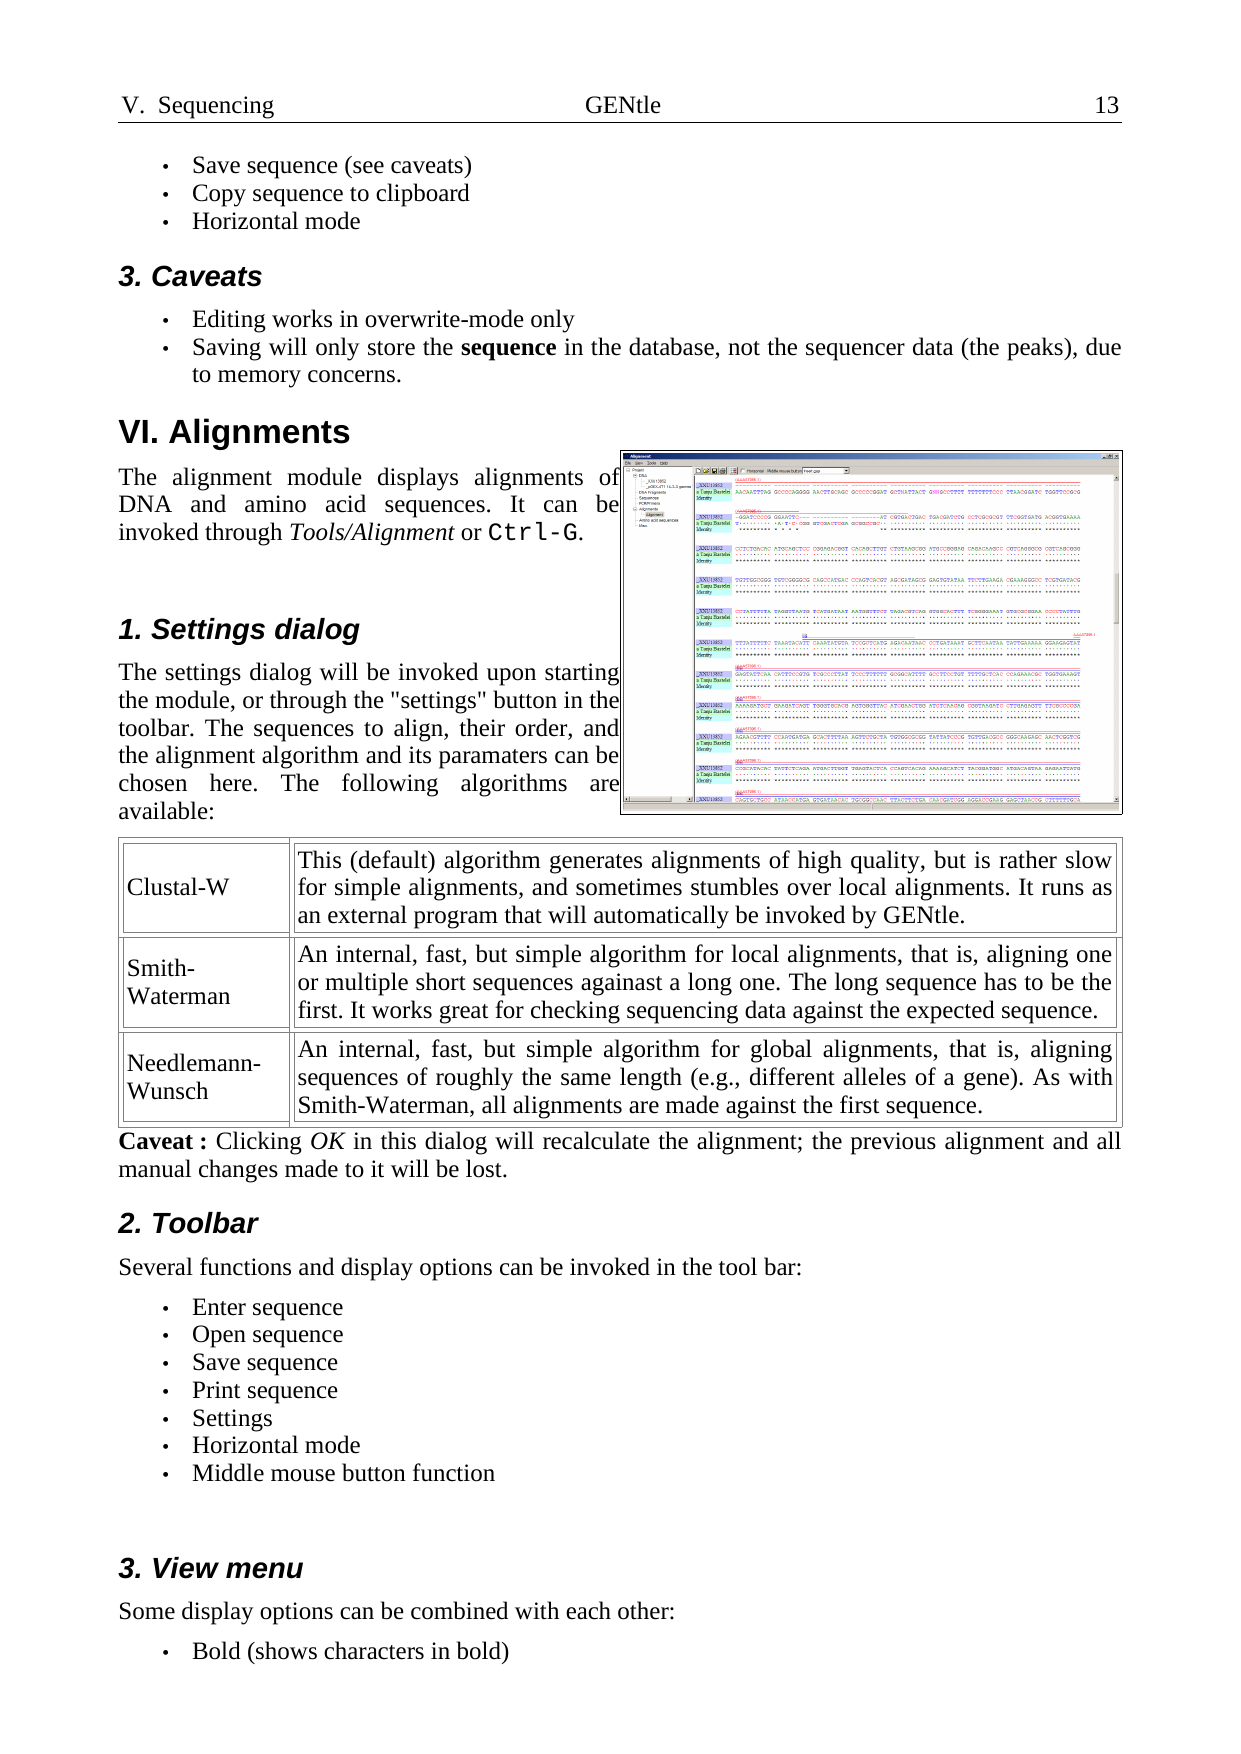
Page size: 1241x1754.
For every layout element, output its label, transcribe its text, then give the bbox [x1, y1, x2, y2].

list Copy sequence to clipboard [162, 179, 1122, 207]
table_cell Smith-Waterman [119, 938, 289, 1032]
table_cell An internal, fast, but simple algorithm for local alignments, that is, aligning one or multiple short sequences againast a long one. The long sequence has to be the first. It works great for checking sequencing data against the expected sequence. [290, 938, 1122, 1032]
text The settings dialog will be invoked upon starting the module, or through the "settings" button in the toolbar. The sequences to align, their order, and the alignment algorithm and its paramaters can be chosen here. The following algorithms are available: [118, 658, 1122, 825]
subtitle Toolbar [118, 1207, 1122, 1240]
list Enter sequence [162, 1293, 1122, 1321]
text The alignment module displays alignments of DNA and amino acid sequences. It can be invoked through Tools/Alignment or Ctrl-G. [118, 463, 620, 548]
list Saving will only store the sequence in the database, not the sequencer data (the peaks), due to memory concerns. [162, 333, 1122, 388]
text [621, 451, 1122, 814]
subtitle Caveats [118, 260, 1122, 292]
list Open sequence [162, 1321, 1122, 1348]
table_header This (default) algorithm generates alignments of high quality, but is rather slow for simple alignments, and sometimes stumbles over local alignments. It runs as an external program that will automatically be invoked by GENtle. [290, 838, 1122, 937]
list Save sequence [162, 1348, 1122, 1376]
subtitle View menu [118, 1552, 1122, 1585]
list Horizontal mode [162, 1431, 1122, 1459]
table_header Clustal-W [119, 838, 289, 937]
subtitle Alignments [118, 413, 1122, 450]
subtitle Settings dialog [118, 613, 620, 646]
list Editing works in overwrite-mode only [162, 305, 1122, 333]
list Save sequence (see caveats) [162, 152, 1122, 179]
picture [623, 453, 1119, 811]
list Bold (shows characters in bold) [162, 1637, 1122, 1665]
list Settings [162, 1404, 1122, 1431]
list Print sequence [162, 1376, 1122, 1404]
text Some display options can be combined with each other: [118, 1597, 1122, 1625]
table_cell An internal, fast, but simple algorithm for global alignments, that is, aligning sequences of roughly the same length (e.g., different alleles of a gene). As with Smith-Waterman, all alignments are made against the first sequence. [290, 1033, 1122, 1127]
list Middle mouse button function [162, 1459, 1122, 1487]
table_cell Needlemann-Wunsch [119, 1033, 289, 1127]
list Horizontal mode [162, 207, 1122, 235]
text Caveat : Clicking OK in this dialog will recalculate the alignment; the previous alignment and all manual changes made to it will be lost. [118, 1128, 1122, 1182]
text Several functions and display options can be invoked in the tool bar: [118, 1253, 1122, 1280]
